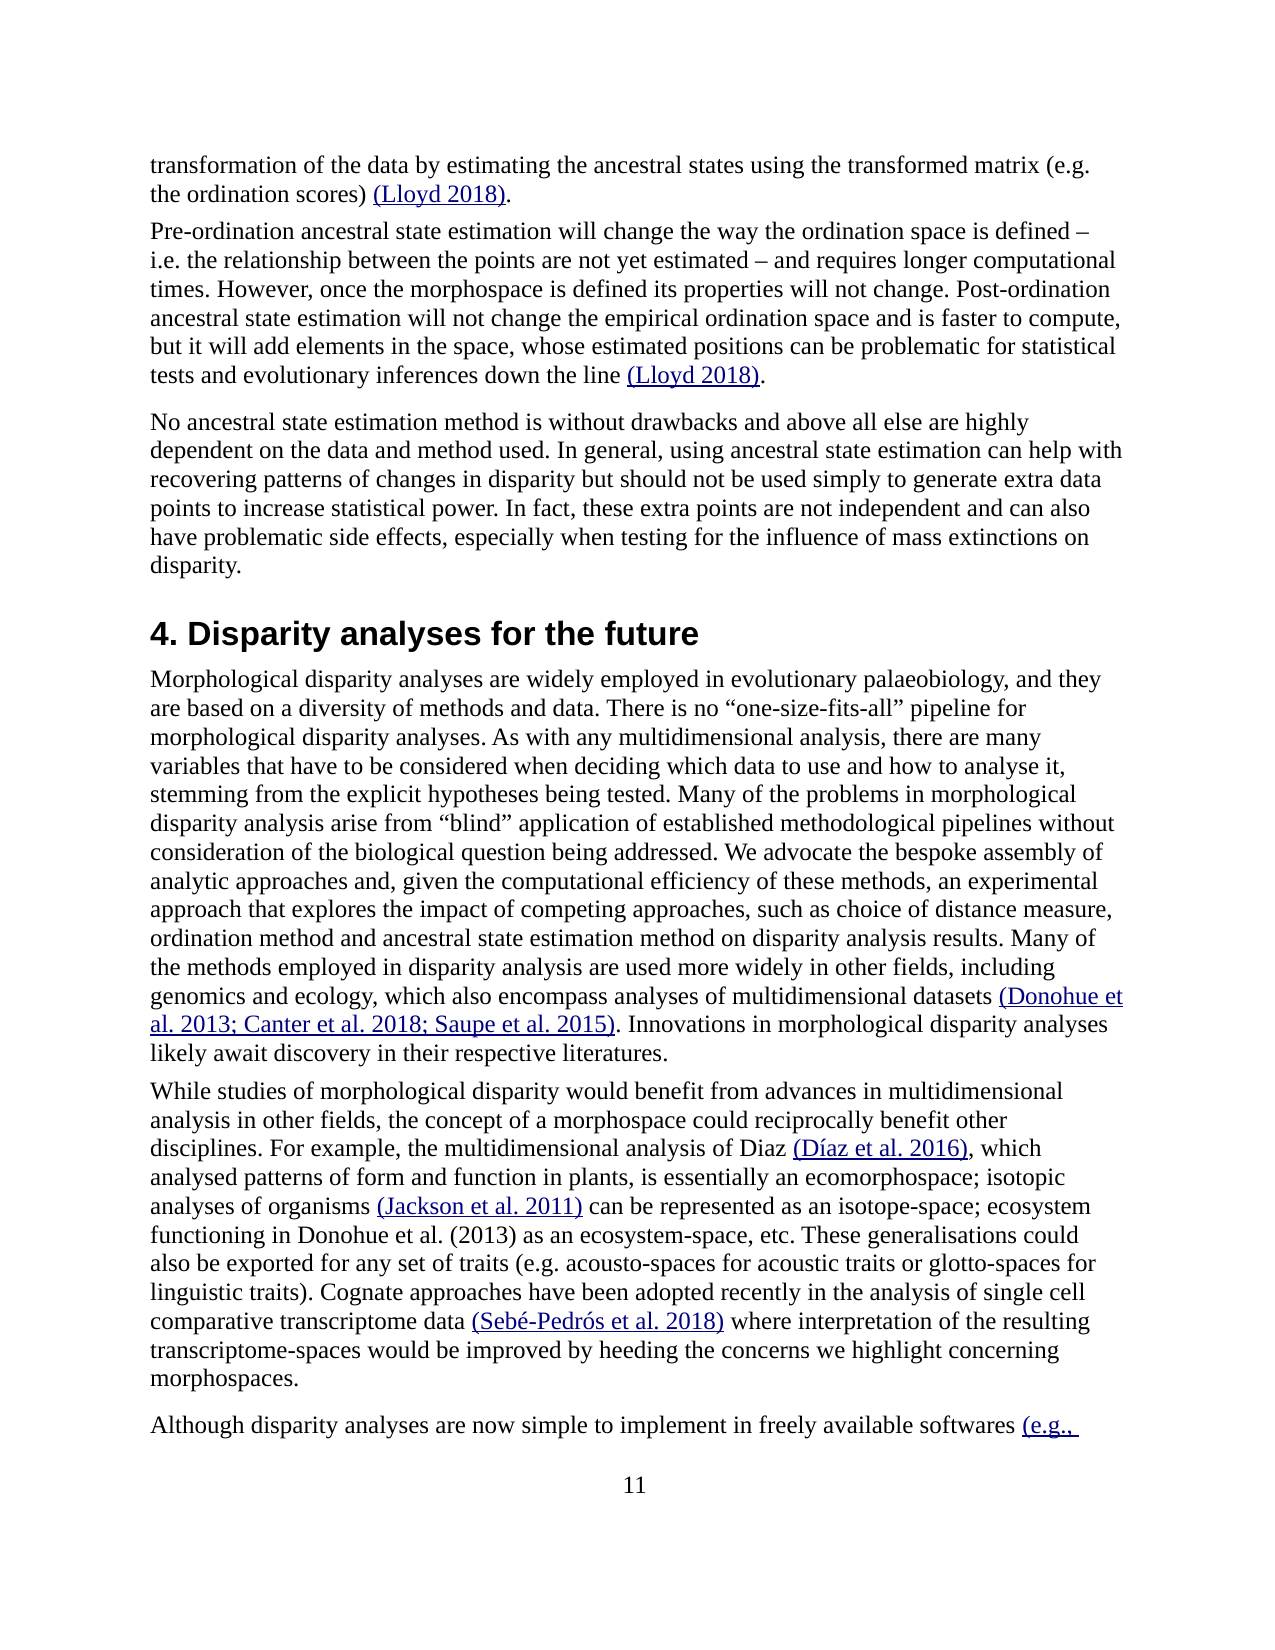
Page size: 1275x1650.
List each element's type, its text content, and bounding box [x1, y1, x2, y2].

text Morphological disparity analyses are widely employed in evolutionary palaeobiology, and they are based on a diversity of methods and data. There is no “one-size-fits-all” pipeline for morphological disparity analyses. As with any multidimensional analysis, there are many variables that have to be considered when deciding which data to use and how to analyse it, stemming from the explicit hypotheses being tested. Many of the problems in morphological disparity analysis arise from “blind” application of established methodological pipelines without consideration of the biological question being addressed. We advocate the bespoke assembly of analytic approaches and, given the computational efficiency of these methods, an experimental approach that explores the impact of competing approaches, such as choice of distance measure, ordination method and ancestral state estimation method on disparity analysis results. Many of the methods employed in disparity analysis are used more widely in other fields, including genomics and ecology, which also encompass analyses of multidimensional datasets (Donohue et al. 2013; Canter et al. 2018; Saupe et al. 2015). Innovations in morphological disparity analyses likely await discovery in their respective literatures. [150, 664, 1125, 1067]
text Pre-ordination ancestral state estimation will change the way the ordination space is defined – i.e. the relationship between the points are not yet estimated – and requires longer computational times. However, once the morphospace is defined its properties will not change. Post-ordination ancestral state estimation will not change the empirical ordination space and is faster to compute, but it will add elements in the space, whose estimated positions can be problematic for statistical tests and evolutionary inferences down the line (Lloyd 2018). [150, 216, 1125, 389]
text No ancestral state estimation method is without drawbacks and above all else are highly dependent on the data and method used. In general, using ancestral state estimation can help with recovering patterns of changes in disparity but should not be used simply to generate extra data points to increase statistical power. In fact, these extra points are not independent and can also have problematic side effects, especially when testing for the influence of mass extinctions on disparity. [150, 407, 1125, 579]
text While studies of morphological disparity would benefit from advances in multidimensional analysis in other fields, the concept of a morphospace could reciprocally benefit other disciplines. For example, the multidimensional analysis of Diaz (Díaz et al. 2016), which analysed patterns of form and function in plants, is essentially an ecomorphospace; isotopic analyses of organisms (Jackson et al. 2011) can be represented as an isotope-space; ecosystem functioning in Donohue et al. (2013) as an ecosystem-space, etc. These generalisations could also be exported for any set of traits (e.g. acousto-spaces for acoustic traits or glotto-spaces for linguistic traits). Cognate approaches have been adopted recently in the analysis of single cell comparative transcriptome data (Sebé-Pedrós et al. 2018) where interpretation of the resulting transcriptome-spaces would be improved by heeding the concerns we highlight concerning morphospaces. [150, 1076, 1125, 1392]
subtitle 4. Disparity analyses for the future [150, 613, 1125, 652]
text Although disparity analyses are now simple to implement in freely available softwares (e.g., [150, 1410, 1125, 1439]
text transformation of the data by estimating the ancestral states using the transformed matrix (e.g. the ordination scores) (Lloyd 2018). [150, 150, 1125, 207]
